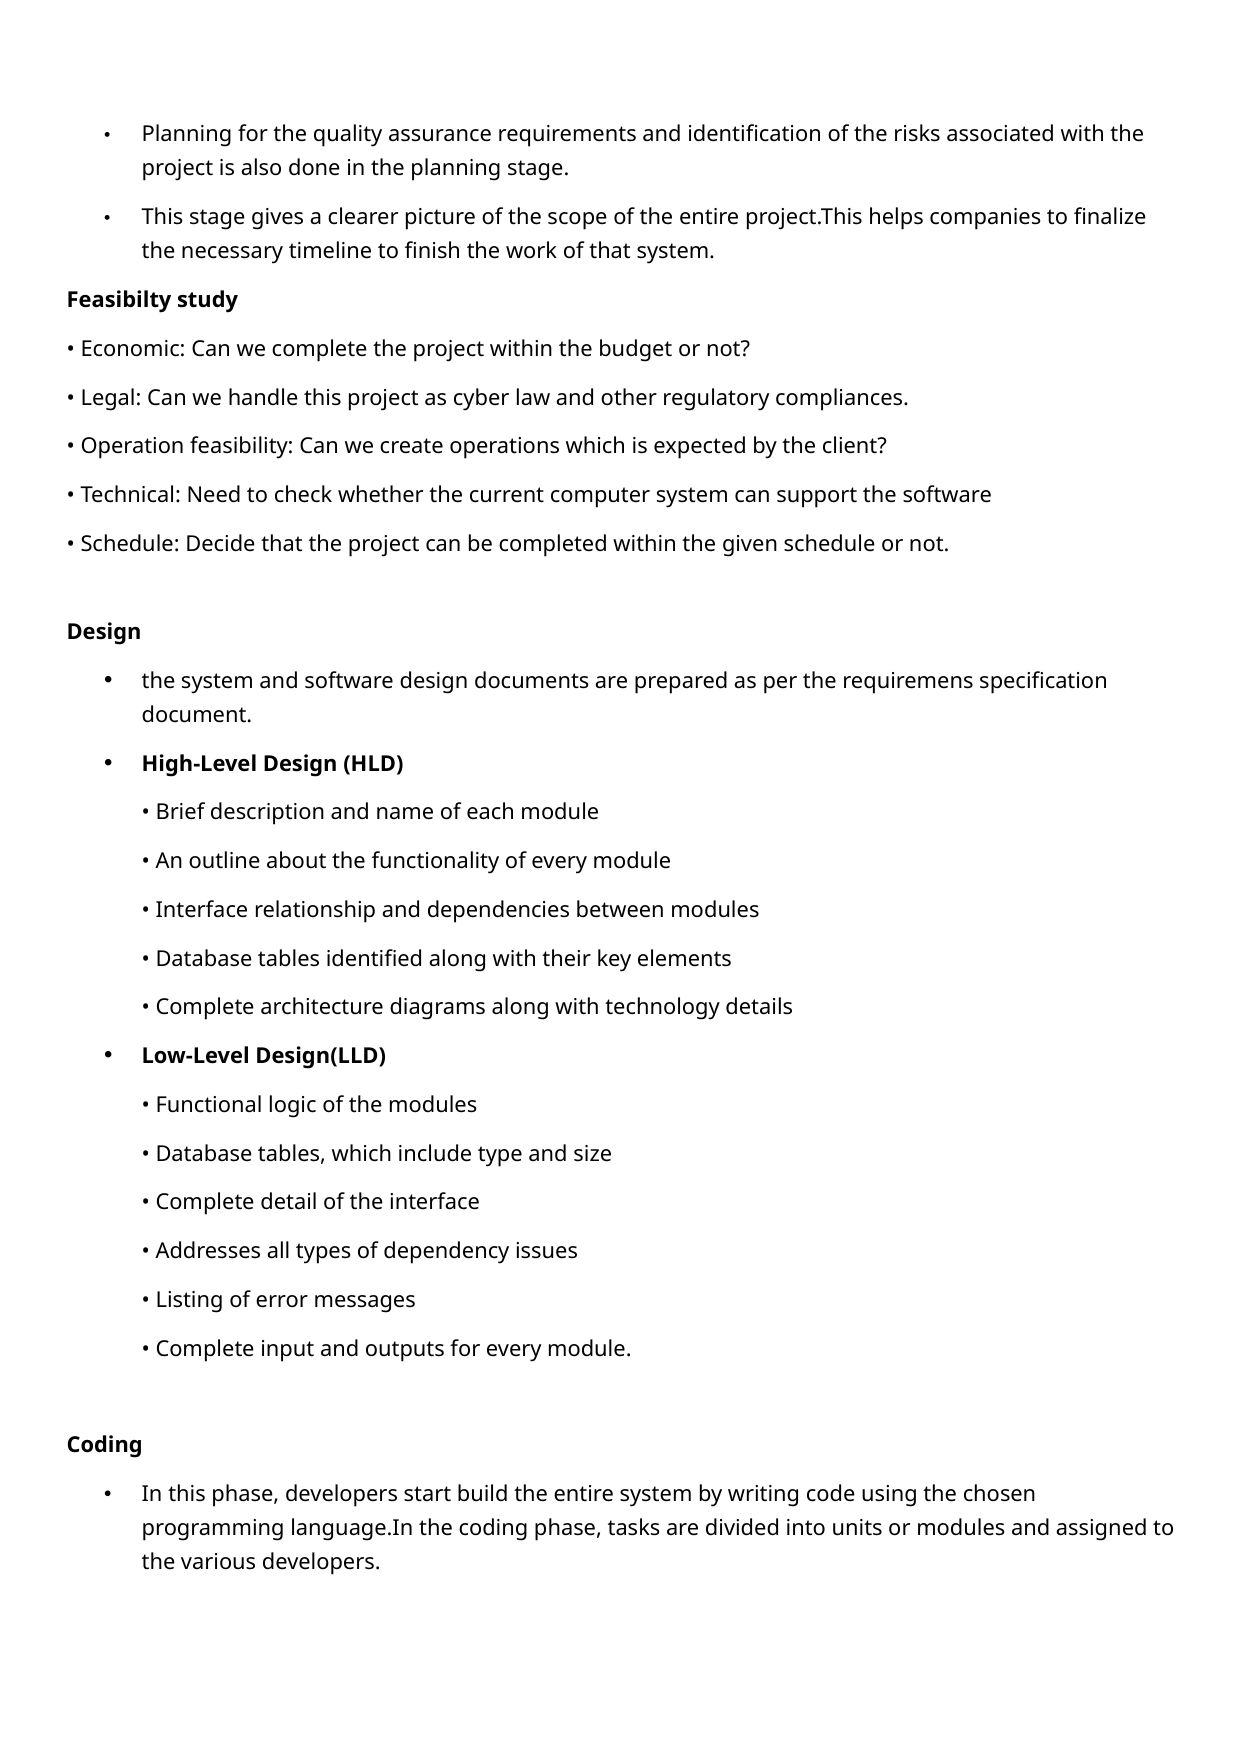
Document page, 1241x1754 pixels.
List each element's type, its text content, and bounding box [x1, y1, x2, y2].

list the system and software design documents are prepared as per the requiremens specification document. [104, 664, 1177, 728]
list This stage gives a clearer picture of the scope of the entire project.This helps companies to finalize the necessary timeline to finish the work of that system. [104, 201, 1177, 265]
list • Database tables, which include type and size [104, 1137, 1177, 1167]
text • Technical: Need to check whether the current computer system can support the software [66, 479, 1177, 509]
text • Economic: Can we complete the project within the budget or not? [66, 333, 1177, 362]
text • Operation feasibility: Can we create operations which is expected by the client? [66, 430, 1177, 460]
list • An outline about the functionality of every module [104, 845, 1177, 875]
list • Complete input and outputs for every module. [104, 1332, 1177, 1362]
text • Schedule: Decide that the project can be completed within the given schedule or not. [66, 528, 1177, 557]
text Feasibilty study [66, 284, 1177, 314]
list In this phase, developers start build the entire system by writing code using the chosen programming language.In the coding phase, tasks are divided into units or modules and assigned to the various developers. [104, 1478, 1177, 1576]
list • Brief description and name of each module [104, 796, 1177, 826]
list • Addresses all types of dependency issues [104, 1235, 1177, 1265]
list • Complete architecture diagrams along with technology details [104, 991, 1177, 1021]
list • Complete detail of the interface [104, 1186, 1177, 1216]
list • Functional logic of the modules [104, 1089, 1177, 1118]
list Planning for the quality assurance requirements and identification of the risks associated with the project is also done in the planning stage. [104, 118, 1177, 182]
list • Database tables identified along with their key elements [104, 942, 1177, 972]
list • Interface relationship and dependencies between modules [104, 894, 1177, 923]
list High-Level Design (HLD) [104, 747, 1177, 777]
text • Legal: Can we handle this project as cyber law and other regulatory compliances. [66, 381, 1177, 411]
text Coding [66, 1429, 1177, 1459]
list • Listing of error messages [104, 1284, 1177, 1313]
list Low-Level Design(LLD) [104, 1040, 1177, 1070]
text Design [66, 616, 1177, 646]
